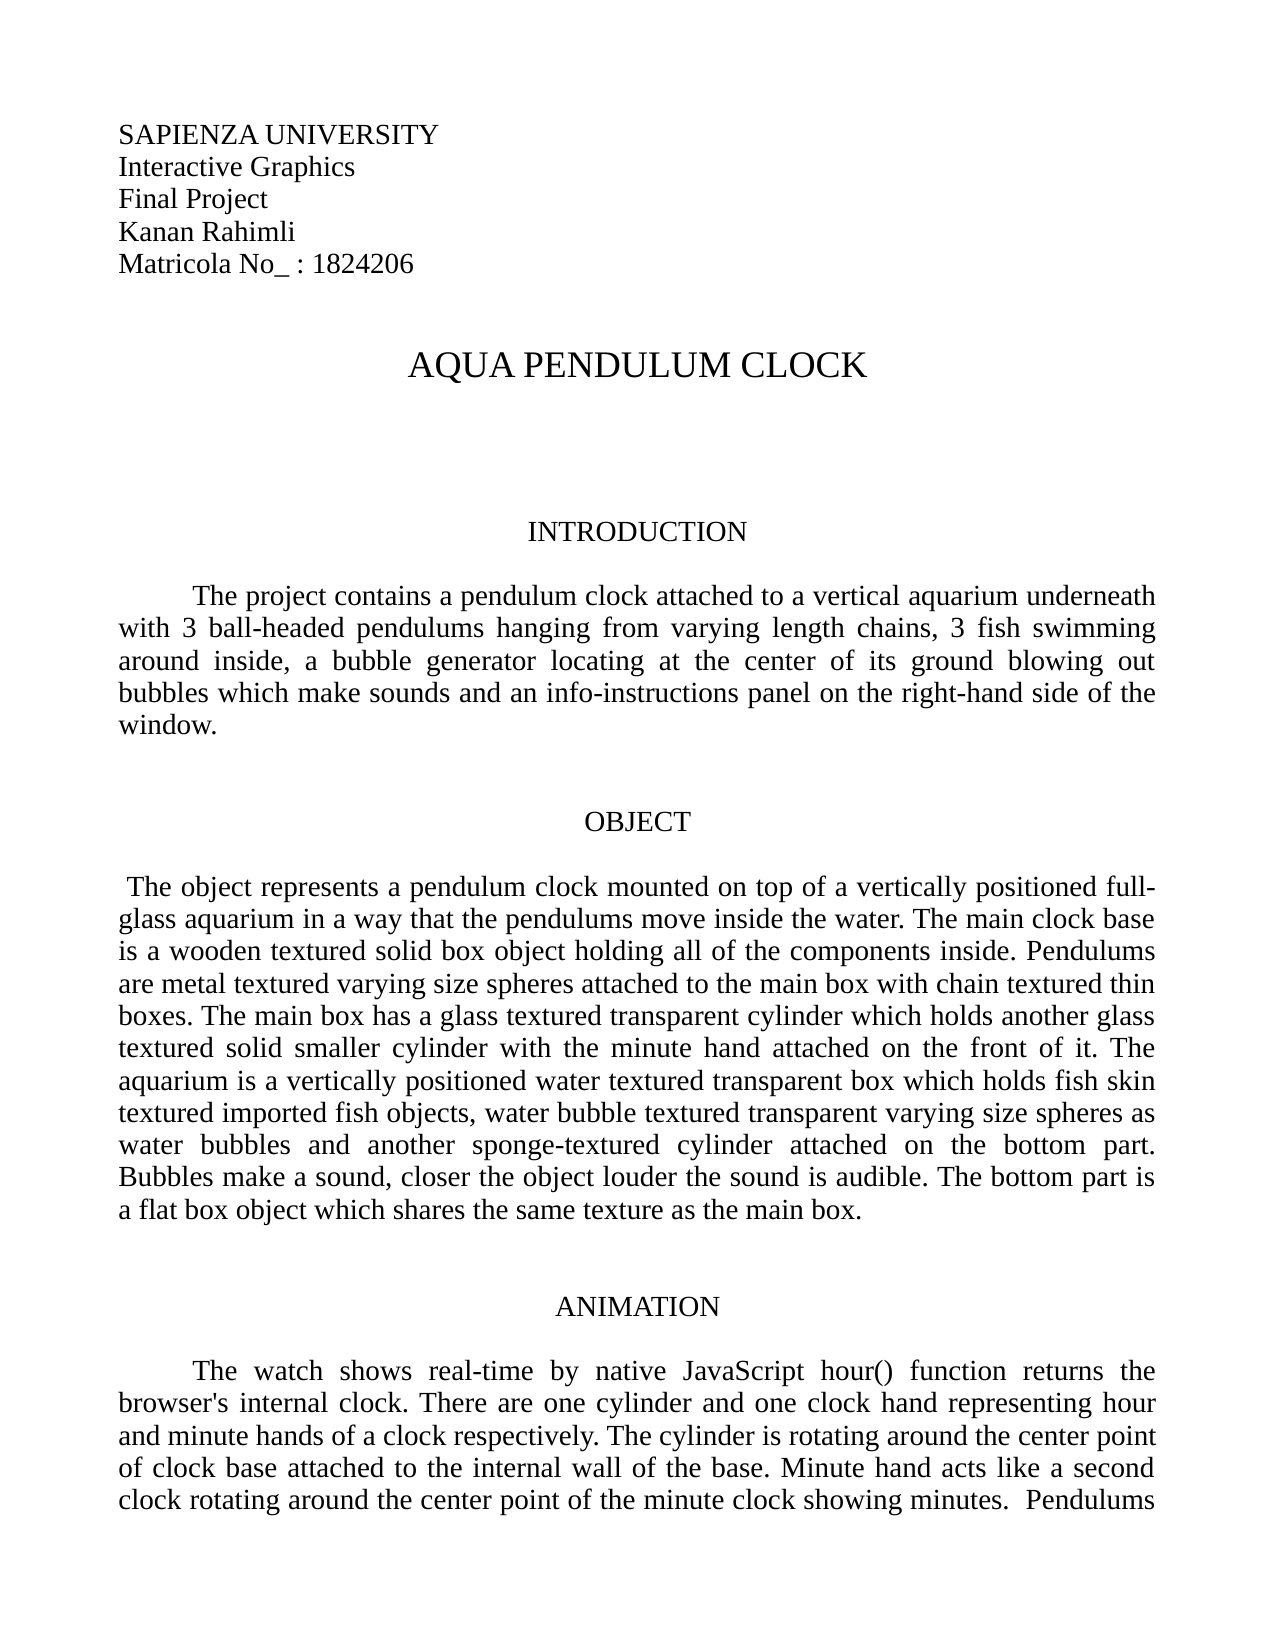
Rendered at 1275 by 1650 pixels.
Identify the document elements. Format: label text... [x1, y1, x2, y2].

text Matricola No_ : 1824206 [118, 247, 1157, 279]
text The object represents a pendulum clock mounted on top of a vertically positioned full-glass aquarium in a way that the pendulums move inside the water. The main clock base is a wooden textured solid box object holding all of the components inside. Pendulums are metal textured varying size spheres attached to the main box with chain textured thin boxes. The main box has a glass textured transparent cylinder which holds another glass textured solid smaller cylinder with the minute hand attached on the front of it. The aquarium is a vertically positioned water textured transparent box which holds fish skin textured imported fish objects, water bubble textured transparent varying size spheres as water bubbles and another sponge-textured cylinder attached on the bottom part. Bubbles make a sound, closer the object louder the sound is audible. The bottom part is a flat box object which shares the same texture as the main box. [118, 870, 1157, 1225]
text INTRODUCTION [118, 515, 1157, 547]
text Interactive Graphics [118, 150, 1157, 183]
text The project contains a pendulum clock attached to a vertical aquarium underneath with 3 ball-headed pendulums hanging from varying length chains, 3 fish swimming around inside, a bubble generator locating at the center of its ground blowing out bubbles which make sounds and an info-instructions panel on the right-hand side of the window. [118, 579, 1157, 741]
text ANIMATION [118, 1290, 1157, 1322]
text Kanan Rahimli [118, 215, 1157, 247]
text OBJECT [118, 806, 1157, 838]
text SAPIENZA UNIVERSITY [118, 118, 1157, 150]
text Final Project [118, 183, 1157, 215]
text The watch shows real-time by native JavaScript hour() function returns the browser's internal clock. There are one cylinder and one clock hand representing hour and minute hands of a clock respectively. The cylinder is rotating around the center point of clock base attached to the internal wall of the base. Minute hand acts like a second clock rotating around the center point of the minute clock showing minutes. Pendulums [118, 1354, 1157, 1516]
text AQUA PENDULUM CLOCK [118, 344, 1157, 386]
